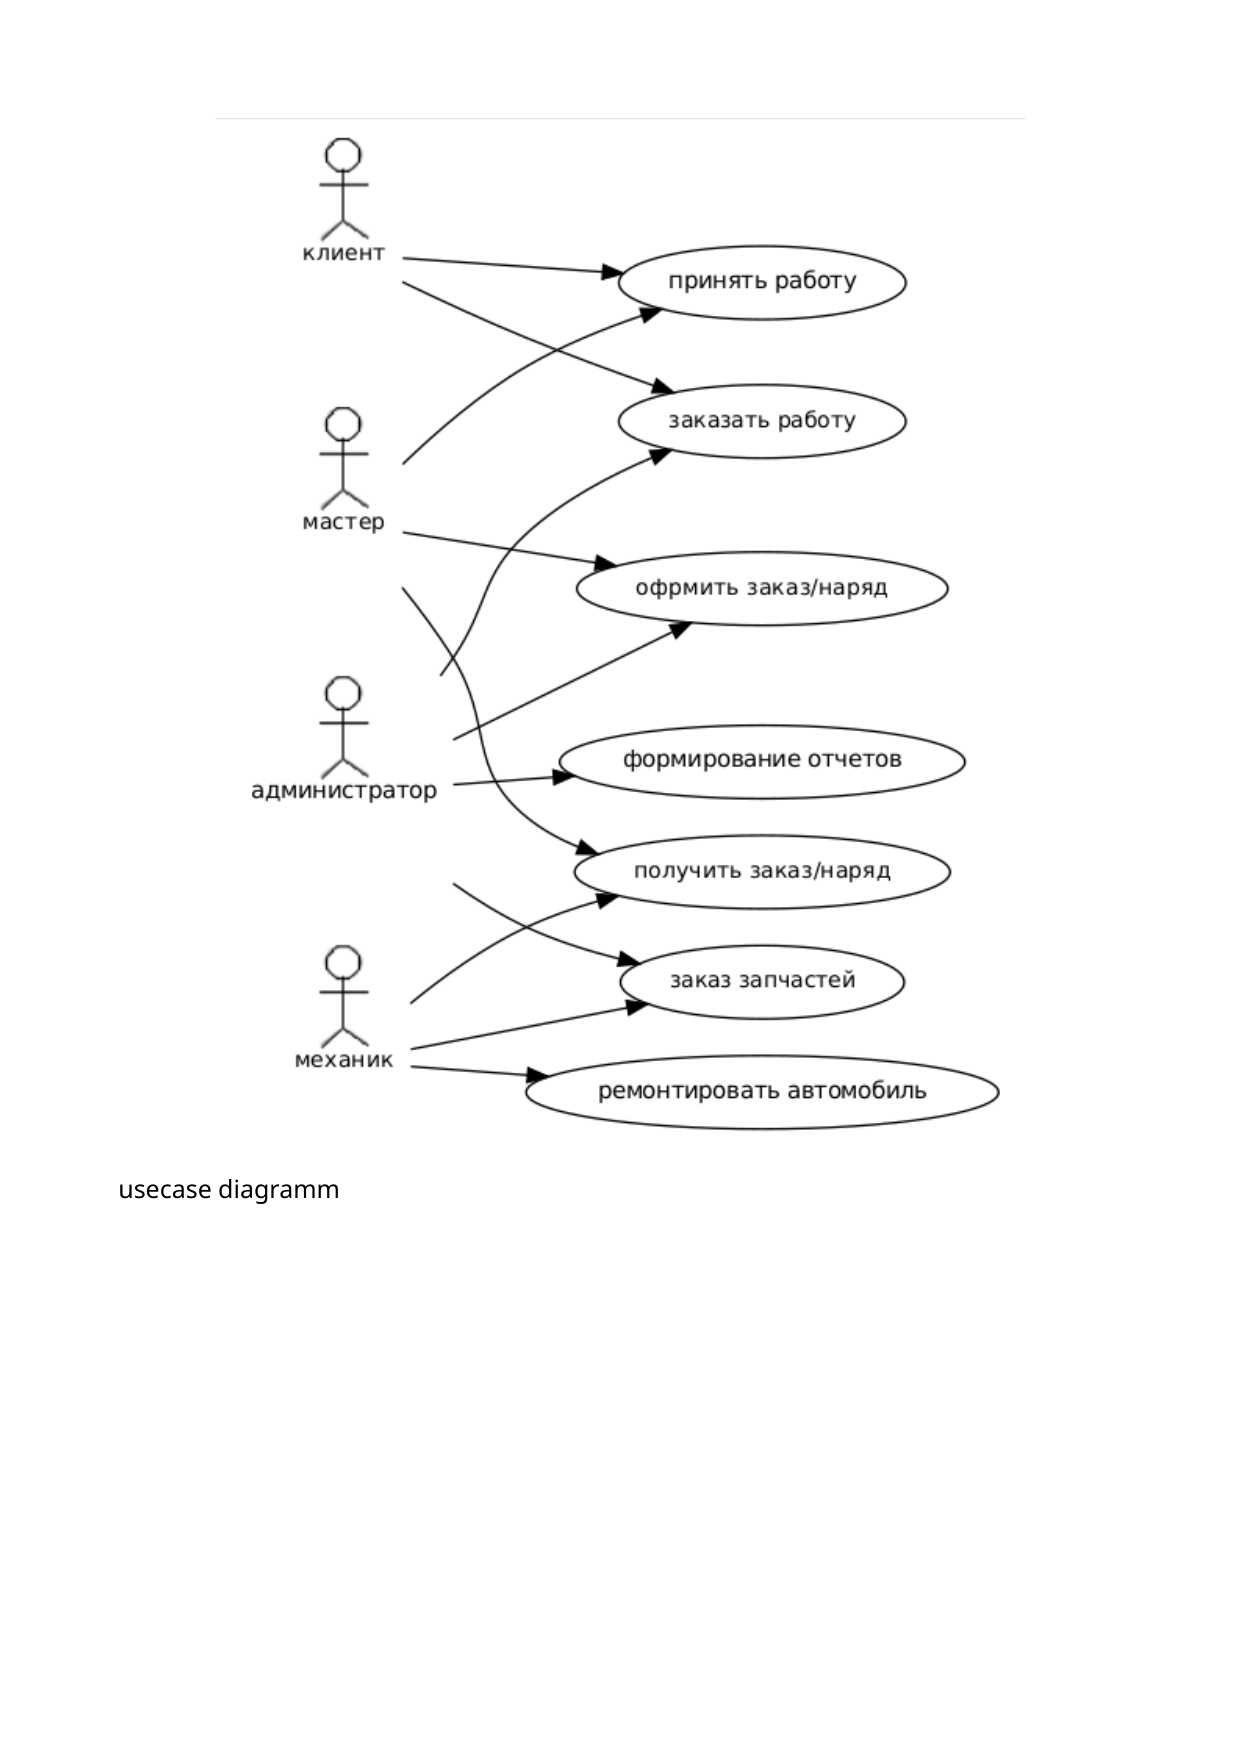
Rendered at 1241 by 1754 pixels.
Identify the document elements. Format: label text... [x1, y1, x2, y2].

picture [215, 118, 1025, 1172]
text usecase diagramm [118, 118, 1122, 1205]
